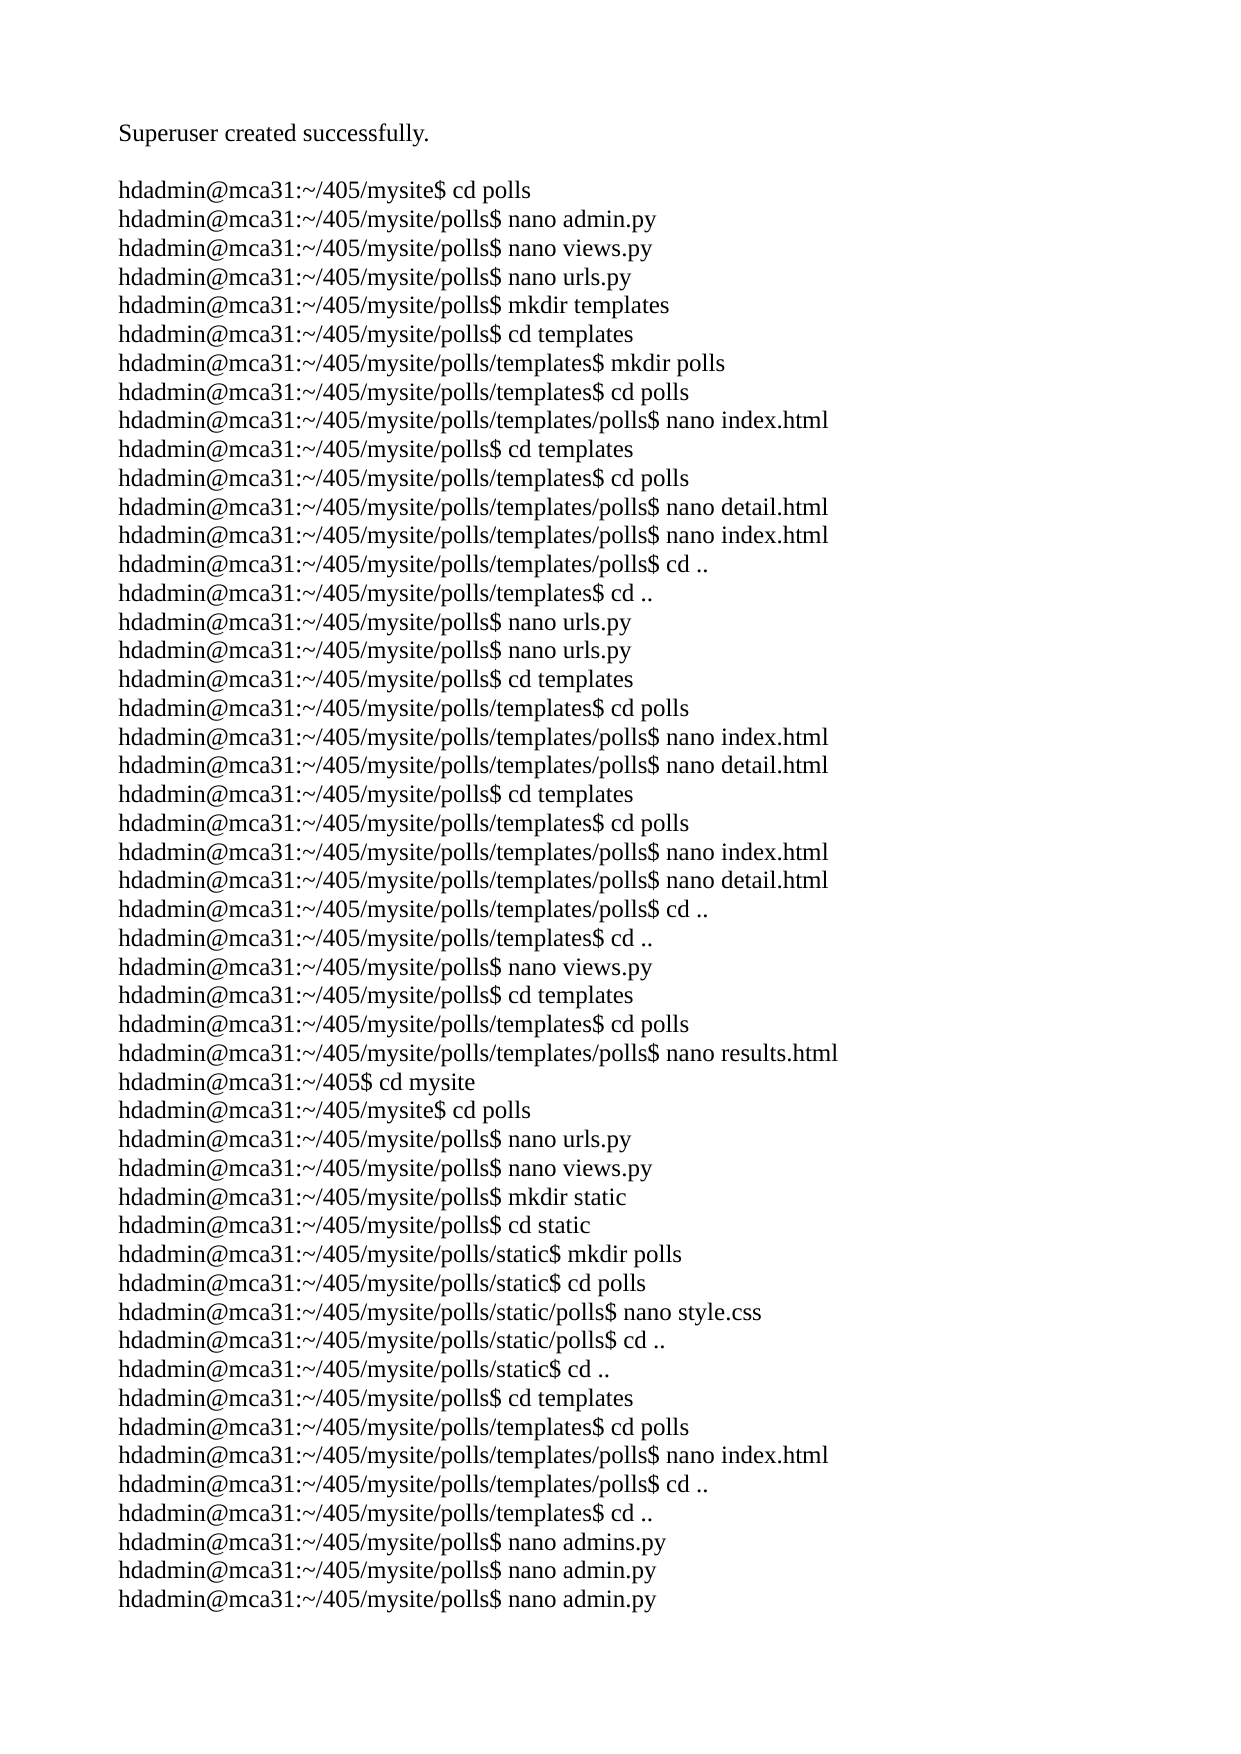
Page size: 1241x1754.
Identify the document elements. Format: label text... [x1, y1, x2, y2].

text hdadmin@mca31:~/405/mysite/polls$ cd static [118, 1211, 1122, 1239]
text hdadmin@mca31:~/405$ cd mysite [118, 1067, 1122, 1096]
text hdadmin@mca31:~/405/mysite/polls$ mkdir static [118, 1182, 1122, 1211]
text hdadmin@mca31:~/405/mysite/polls$ nano urls.py [118, 607, 1122, 636]
text hdadmin@mca31:~/405/mysite/polls$ nano views.py [118, 233, 1122, 262]
text Superuser created successfully. [118, 118, 1122, 147]
text hdadmin@mca31:~/405/mysite/polls$ nano admins.py [118, 1527, 1122, 1556]
text hdadmin@mca31:~/405/mysite/polls$ nano urls.py [118, 636, 1122, 664]
text hdadmin@mca31:~/405/mysite/polls$ nano admin.py [118, 1584, 1122, 1613]
text hdadmin@mca31:~/405/mysite/polls/templates$ cd .. [118, 1498, 1122, 1527]
text hdadmin@mca31:~/405/mysite/polls/templates$ cd .. [118, 578, 1122, 607]
text hdadmin@mca31:~/405/mysite/polls/templates/polls$ nano index.html [118, 837, 1122, 866]
text hdadmin@mca31:~/405/mysite/polls/templates/polls$ nano index.html [118, 406, 1122, 434]
text hdadmin@mca31:~/405/mysite/polls/static$ cd polls [118, 1268, 1122, 1297]
text hdadmin@mca31:~/405/mysite/polls/templates/polls$ nano detail.html [118, 866, 1122, 894]
text hdadmin@mca31:~/405/mysite/polls/static$ mkdir polls [118, 1239, 1122, 1268]
text hdadmin@mca31:~/405/mysite/polls/templates$ cd polls [118, 1009, 1122, 1038]
text hdadmin@mca31:~/405/mysite/polls/templates/polls$ cd .. [118, 549, 1122, 578]
text hdadmin@mca31:~/405/mysite/polls/templates$ mkdir polls [118, 348, 1122, 377]
text hdadmin@mca31:~/405/mysite$ cd polls [118, 176, 1122, 204]
text hdadmin@mca31:~/405/mysite/polls$ nano admin.py [118, 204, 1122, 233]
text hdadmin@mca31:~/405/mysite/polls/static$ cd .. [118, 1354, 1122, 1383]
text hdadmin@mca31:~/405/mysite/polls/templates$ cd polls [118, 808, 1122, 837]
text hdadmin@mca31:~/405/mysite/polls$ mkdir templates [118, 291, 1122, 319]
text hdadmin@mca31:~/405/mysite/polls$ nano urls.py [118, 1124, 1122, 1153]
text hdadmin@mca31:~/405/mysite/polls/templates/polls$ cd .. [118, 1469, 1122, 1498]
text hdadmin@mca31:~/405/mysite/polls/templates/polls$ cd .. [118, 894, 1122, 923]
text hdadmin@mca31:~/405/mysite/polls$ cd templates [118, 779, 1122, 808]
text hdadmin@mca31:~/405/mysite/polls$ cd templates [118, 664, 1122, 693]
text hdadmin@mca31:~/405/mysite/polls$ nano admin.py [118, 1556, 1122, 1584]
text hdadmin@mca31:~/405/mysite/polls$ cd templates [118, 1383, 1122, 1412]
text hdadmin@mca31:~/405/mysite/polls/templates$ cd .. [118, 923, 1122, 952]
text hdadmin@mca31:~/405/mysite/polls/templates/polls$ nano detail.html [118, 492, 1122, 521]
text hdadmin@mca31:~/405/mysite$ cd polls [118, 1096, 1122, 1124]
text hdadmin@mca31:~/405/mysite/polls$ cd templates [118, 319, 1122, 348]
text hdadmin@mca31:~/405/mysite/polls/templates/polls$ nano detail.html [118, 751, 1122, 779]
text hdadmin@mca31:~/405/mysite/polls/static/polls$ nano style.css [118, 1297, 1122, 1326]
text hdadmin@mca31:~/405/mysite/polls/templates/polls$ nano index.html [118, 1441, 1122, 1469]
text hdadmin@mca31:~/405/mysite/polls$ nano views.py [118, 1153, 1122, 1182]
text hdadmin@mca31:~/405/mysite/polls$ cd templates [118, 434, 1122, 463]
text hdadmin@mca31:~/405/mysite/polls/templates$ cd polls [118, 463, 1122, 492]
text hdadmin@mca31:~/405/mysite/polls/templates/polls$ nano results.html [118, 1038, 1122, 1067]
text hdadmin@mca31:~/405/mysite/polls$ nano views.py [118, 952, 1122, 981]
text hdadmin@mca31:~/405/mysite/polls/static/polls$ cd .. [118, 1326, 1122, 1354]
text hdadmin@mca31:~/405/mysite/polls/templates$ cd polls [118, 693, 1122, 722]
text hdadmin@mca31:~/405/mysite/polls/templates/polls$ nano index.html [118, 521, 1122, 549]
text hdadmin@mca31:~/405/mysite/polls/templates$ cd polls [118, 377, 1122, 406]
text hdadmin@mca31:~/405/mysite/polls$ cd templates [118, 981, 1122, 1009]
text hdadmin@mca31:~/405/mysite/polls$ nano urls.py [118, 262, 1122, 291]
text hdadmin@mca31:~/405/mysite/polls/templates/polls$ nano index.html [118, 722, 1122, 751]
text hdadmin@mca31:~/405/mysite/polls/templates$ cd polls [118, 1412, 1122, 1441]
